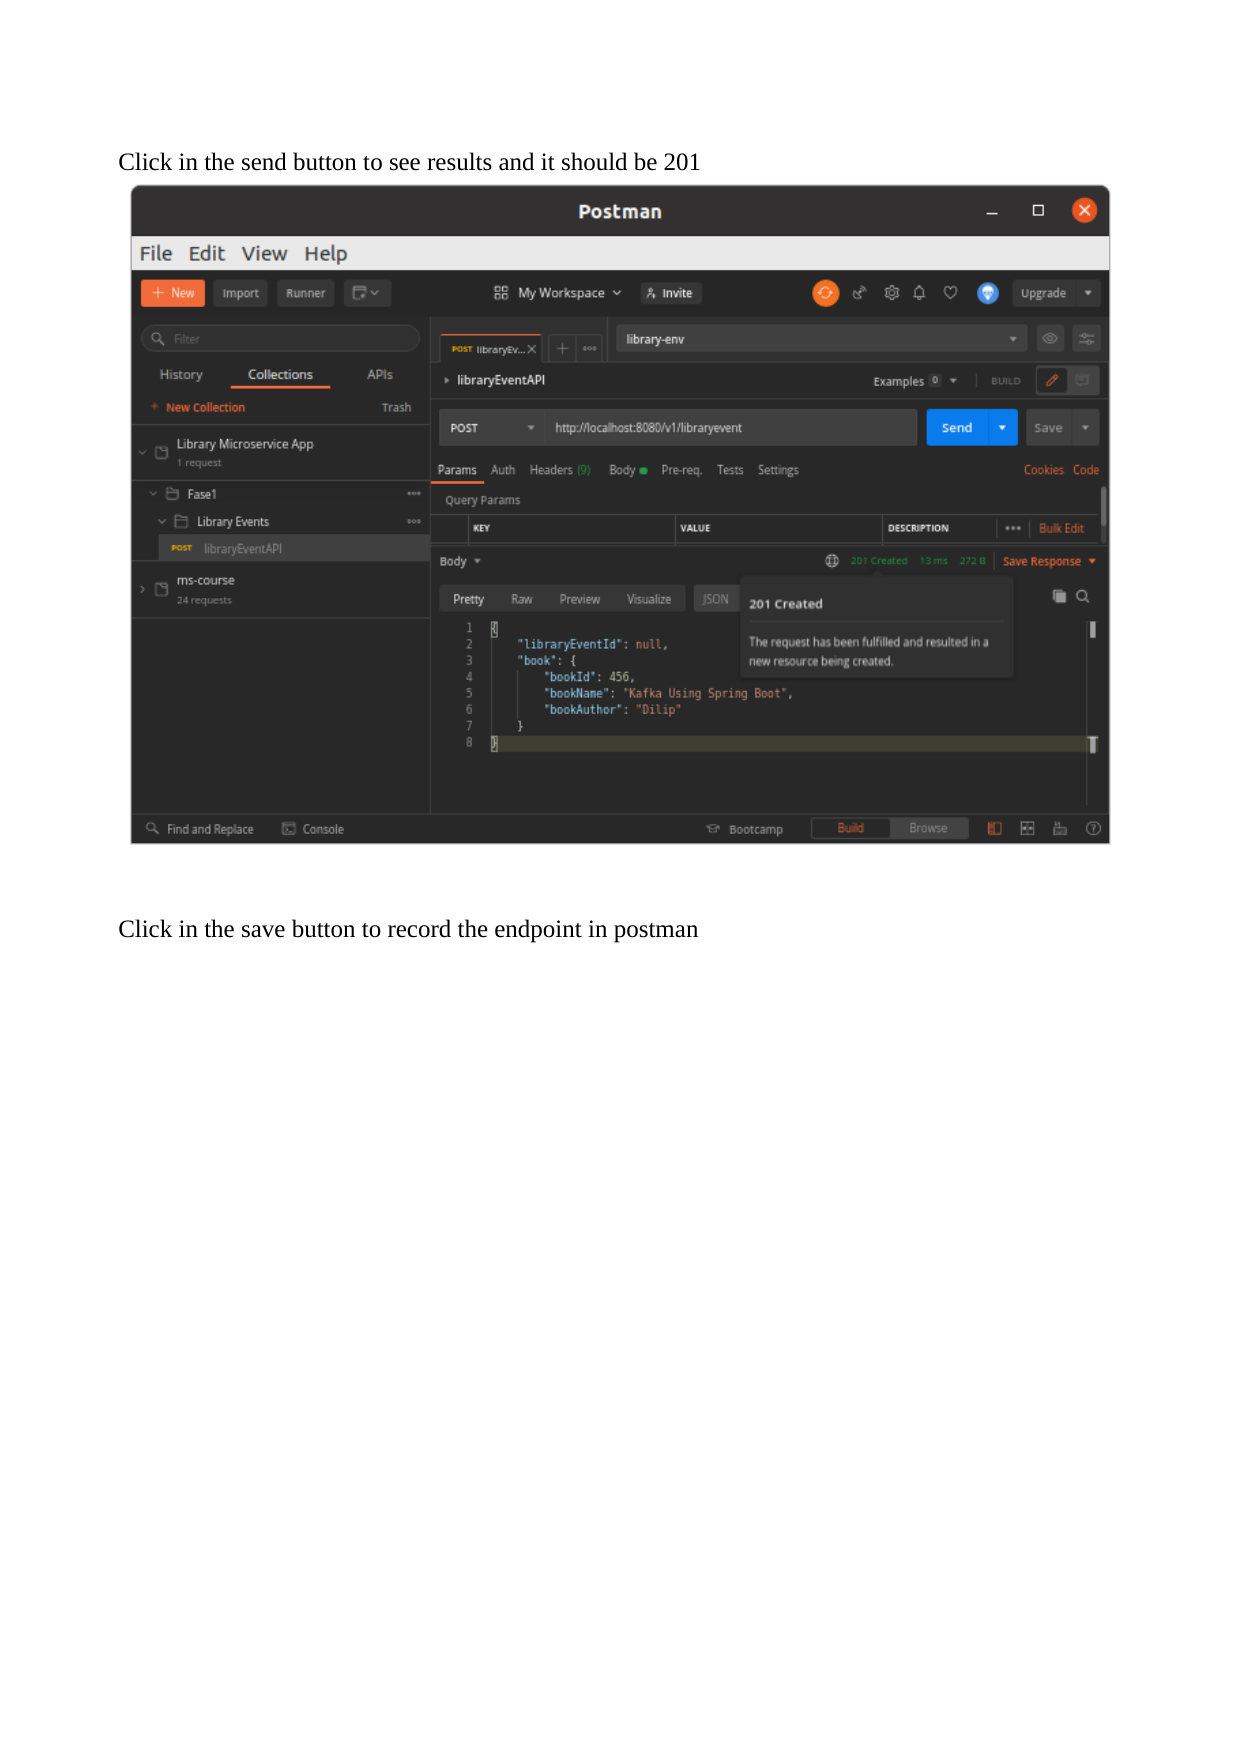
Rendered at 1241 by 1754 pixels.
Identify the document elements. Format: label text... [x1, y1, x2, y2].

text Click in the send button to see results and it should be 201 [118, 147, 1122, 175]
picture [118, 175, 1123, 857]
text Click in the save button to record the endpoint in postman [118, 914, 1122, 943]
